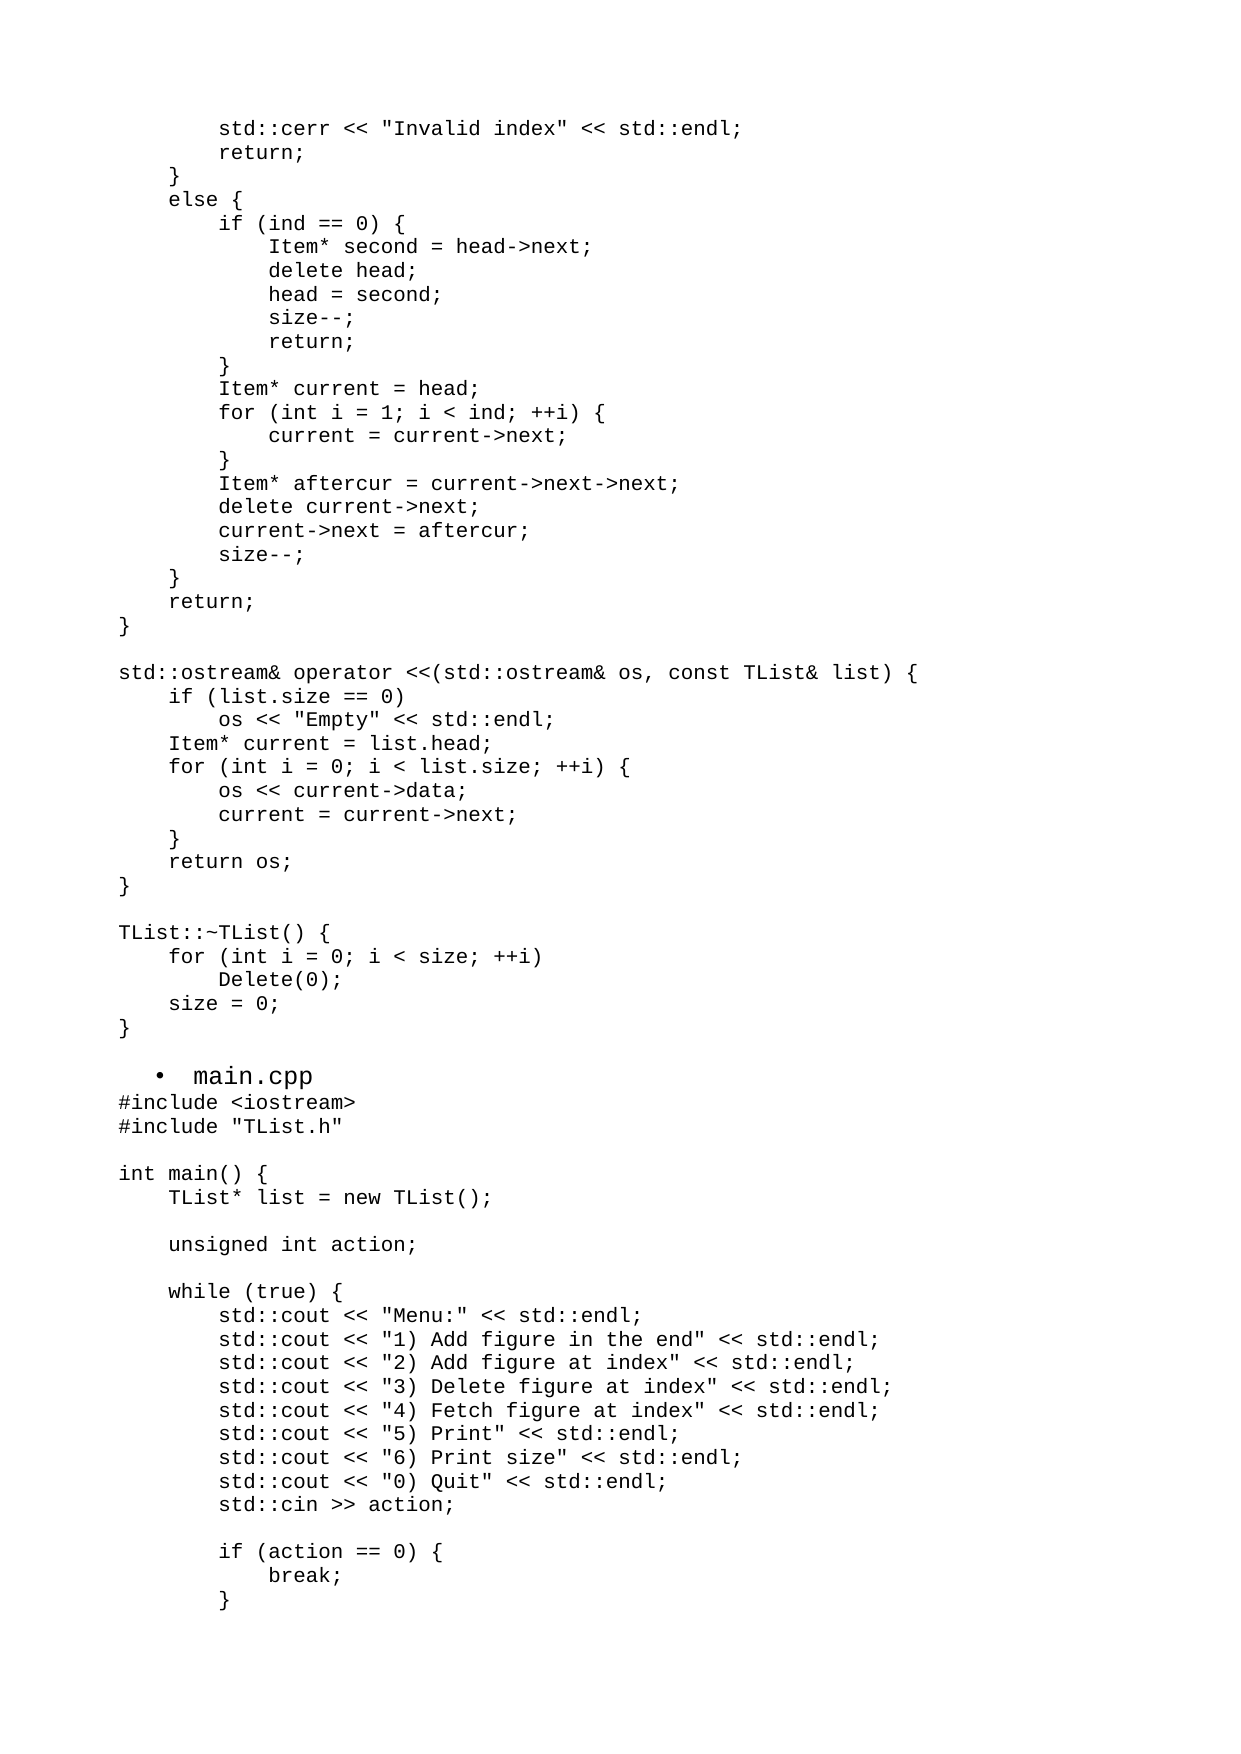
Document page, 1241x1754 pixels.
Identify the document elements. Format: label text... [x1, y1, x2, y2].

text std::cout << "3) Delete figure at index" << std::endl; [118, 1376, 1122, 1400]
text Item* second = head->next; [118, 236, 1122, 260]
text #include <iostream> [118, 1092, 1122, 1116]
text } [118, 615, 1122, 638]
text break; [118, 1565, 1122, 1589]
text return os; [118, 851, 1122, 875]
list main.cpp [156, 1064, 1122, 1092]
text TList* list = new TList(); [118, 1187, 1122, 1211]
text std::cout << "5) Print" << std::endl; [118, 1423, 1122, 1447]
text size--; [118, 544, 1122, 567]
text std::cerr << "Invalid index" << std::endl; [118, 118, 1122, 142]
text int main() { [118, 1163, 1122, 1187]
text for (int i = 0; i < size; ++i) [118, 946, 1122, 969]
text delete head; [118, 260, 1122, 284]
text for (int i = 0; i < list.size; ++i) { [118, 757, 1122, 780]
text for (int i = 1; i < ind; ++i) { [118, 402, 1122, 426]
text unsigned int action; [118, 1234, 1122, 1258]
text std::cout << "6) Print size" << std::endl; [118, 1447, 1122, 1471]
text } [118, 165, 1122, 189]
text Item* current = list.head; [118, 733, 1122, 757]
text return; [118, 591, 1122, 615]
text delete current->next; [118, 496, 1122, 520]
text size--; [118, 307, 1122, 331]
text current = current->next; [118, 426, 1122, 449]
text while (true) { [118, 1281, 1122, 1305]
text #include "TList.h" [118, 1116, 1122, 1139]
text std::cout << "0) Quit" << std::endl; [118, 1471, 1122, 1494]
text } [118, 1589, 1122, 1612]
text std::cout << "4) Fetch figure at index" << std::endl; [118, 1400, 1122, 1423]
text size = 0; [118, 993, 1122, 1017]
text std::cout << "1) Add figure in the end" << std::endl; [118, 1329, 1122, 1352]
text current->next = aftercur; [118, 520, 1122, 544]
text TList::~TList() { [118, 922, 1122, 946]
text if (action == 0) { [118, 1542, 1122, 1565]
text current = current->next; [118, 804, 1122, 827]
text return; [118, 331, 1122, 354]
text if (list.size == 0) [118, 686, 1122, 709]
text } [118, 875, 1122, 898]
text Item* current = head; [118, 378, 1122, 402]
text } [118, 1017, 1122, 1040]
text } [118, 354, 1122, 378]
text std::cout << "2) Add figure at index" << std::endl; [118, 1352, 1122, 1376]
text std::cin >> action; [118, 1494, 1122, 1518]
text } [118, 827, 1122, 851]
text } [118, 567, 1122, 591]
text head = second; [118, 284, 1122, 307]
text os << current->data; [118, 780, 1122, 804]
text Delete(0); [118, 969, 1122, 993]
text else { [118, 189, 1122, 213]
text os << "Empty" << std::endl; [118, 709, 1122, 733]
text std::cout << "Menu:" << std::endl; [118, 1305, 1122, 1329]
text std::ostream& operator <<(std::ostream& os, const TList& list) { [118, 662, 1122, 686]
text return; [118, 142, 1122, 165]
text } [118, 449, 1122, 473]
text if (ind == 0) { [118, 213, 1122, 236]
text Item* aftercur = current->next->next; [118, 473, 1122, 496]
